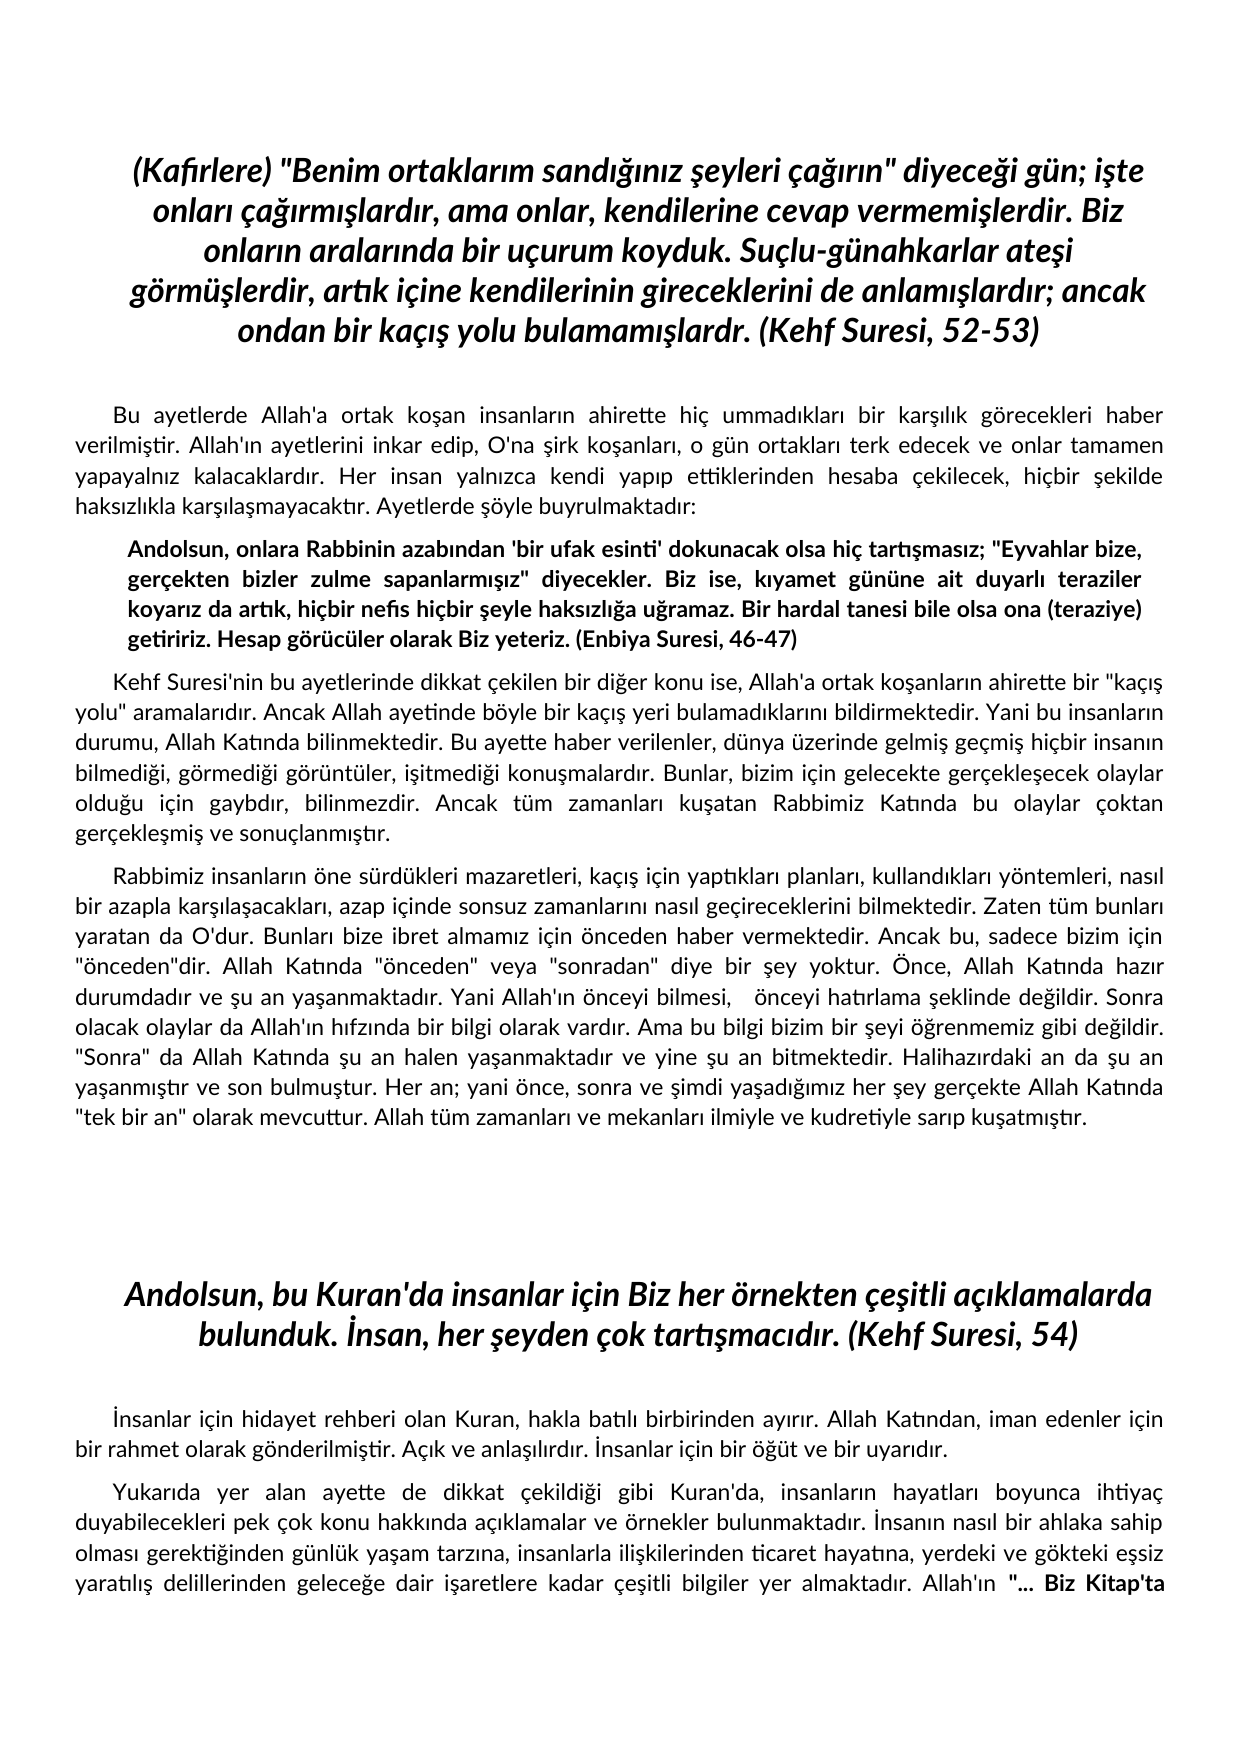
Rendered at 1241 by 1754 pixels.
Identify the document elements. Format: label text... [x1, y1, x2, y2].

text İnsanlar için hidayet rehberi olan Kuran, hakla batılı birbirinden ayırır. Allah Katından, iman edenler için bir rahmet olarak gönderilmiştir. Açık ve anlaşılırdır. İnsanlar için bir öğüt ve bir uyarıdır. [75, 1405, 1165, 1463]
text Yukarıda yer alan ayette de dikkat çekildiği gibi Kuran'da, insanların hayatları boyunca ihtiyaç duyabilecekleri pek çok konu hakkında açıklamalar ve örnekler bulunmaktadır. İnsanın nasıl bir ahlaka sahip olması gerektiğinden günlük yaşam tarzına, insanlarla ilişkilerinden ticaret hayatına, yerdeki ve gökteki eşsiz yaratılış delillerinden geleceğe dair işaretlere kadar çeşitli bilgiler yer almaktadır. Allah'ın "... Biz Kitap'ta [75, 1478, 1165, 1596]
text Rabbimiz insanların öne sürdükleri mazaretleri, kaçış için yaptıkları planları, kullandıkları yöntemleri, nasıl bir azapla karşılaşacakları, azap içinde sonsuz zamanlarını nasıl geçireceklerini bilmektedir. Zaten tüm bunları yaratan da O'dur. Bunları bize ibret almamız için önceden haber vermektedir. Ancak bu, sadece bizim için "önceden"dir. Allah Katında "önceden" veya "sonradan" diye bir şey yoktur. Önce, Allah Katında hazır durumdadır ve şu an yaşanmaktadır. Yani Allah'ın önceyi bilmesi, önceyi hatırlama şeklinde değildir. Sonra olacak olaylar da Allah'ın hıfzında bir bilgi olarak vardır. Ama bu bilgi bizim bir şeyi öğrenmemiz gibi değildir. "Sonra" da Allah Katında şu an halen yaşanmaktadır ve yine şu an bitmektedir. Halihazırdaki an da şu an yaşanmıştır ve son bulmuştur. Her an; yani önce, sonra ve şimdi yaşadığımız her şey gerçekte Allah Katında "tek bir an" olarak mevcuttur. Allah tüm zamanları ve mekanları ilmiyle ve kudretiyle sarıp kuşatmıştır. [75, 861, 1165, 1131]
subtitle (Kafirlere) "Benim ortaklarım sandığınız şeyleri çağırın" diyeceği gün; işte onları çağırmışlardır, ama onlar, kendilerine cevap vermemişlerdir. Biz onların aralarında bir uçurum koyduk. Suçlu-günahkarlar ateşi görmüşlerdir, artık içine kendilerinin gireceklerini de anlamışlardır; ancak ondan bir kaçış yolu bulamamışlardr. (Kehf Suresi, 52-53) [112, 150, 1165, 350]
text Kehf Suresi'nin bu ayetlerinde dikkat çekilen bir diğer konu ise, Allah'a ortak koşanların ahirette bir "kaçış yolu" aramalarıdır. Ancak Allah ayetinde böyle bir kaçış yeri bulamadıklarını bildirmektedir. Yani bu insanların durumu, Allah Katında bilinmektedir. Bu ayette haber verilenler, dünya üzerinde gelmiş geçmiş hiçbir insanın bilmediği, görmediği görüntüler, işitmediği konuşmalardır. Bunlar, bizim için gelecekte gerçekleşecek olaylar olduğu için gaybdır, bilinmezdir. Ancak tüm zamanları kuşatan Rabbimiz Katında bu olaylar çoktan gerçekleşmiş ve sonuçlanmıştır. [75, 668, 1165, 846]
subtitle Andolsun, bu Kuran'da insanlar için Biz her örnekten çeşitli açıklamalarda bulunduk. İnsan, her şeyden çok tartışmacıdır. (Kehf Suresi, 54) [112, 1274, 1165, 1354]
text Andolsun, onlara Rabbinin azabından 'bir ufak esinti' dokunacak olsa hiç tartışmasız; "Eyvahlar bize, gerçekten bizler zulme sapanlarmışız" diyecekler. Biz ise, kıyamet gününe ait duyarlı teraziler koyarız da artık, hiçbir nefis hiçbir şeyle haksızlığa uğramaz. Bir hardal tanesi bile olsa ona (teraziye) getiririz. Hesap görücüler olarak Biz yeteriz. (Enbiya Suresi, 46-47) [127, 534, 1143, 652]
text Bu ayetlerde Allah'a ortak koşan insanların ahirette hiç ummadıkları bir karşılık görecekleri haber verilmiştir. Allah'ın ayetlerini inkar edip, O'na şirk koşanları, o gün ortakları terk edecek ve onlar tamamen yapayalnız kalacaklardır. Her insan yalnızca kendi yapıp ettiklerinden hesaba çekilecek, hiçbir şekilde haksızlıkla karşılaşmayacaktır. Ayetlerde şöyle buyrulmaktadır: [75, 401, 1165, 519]
